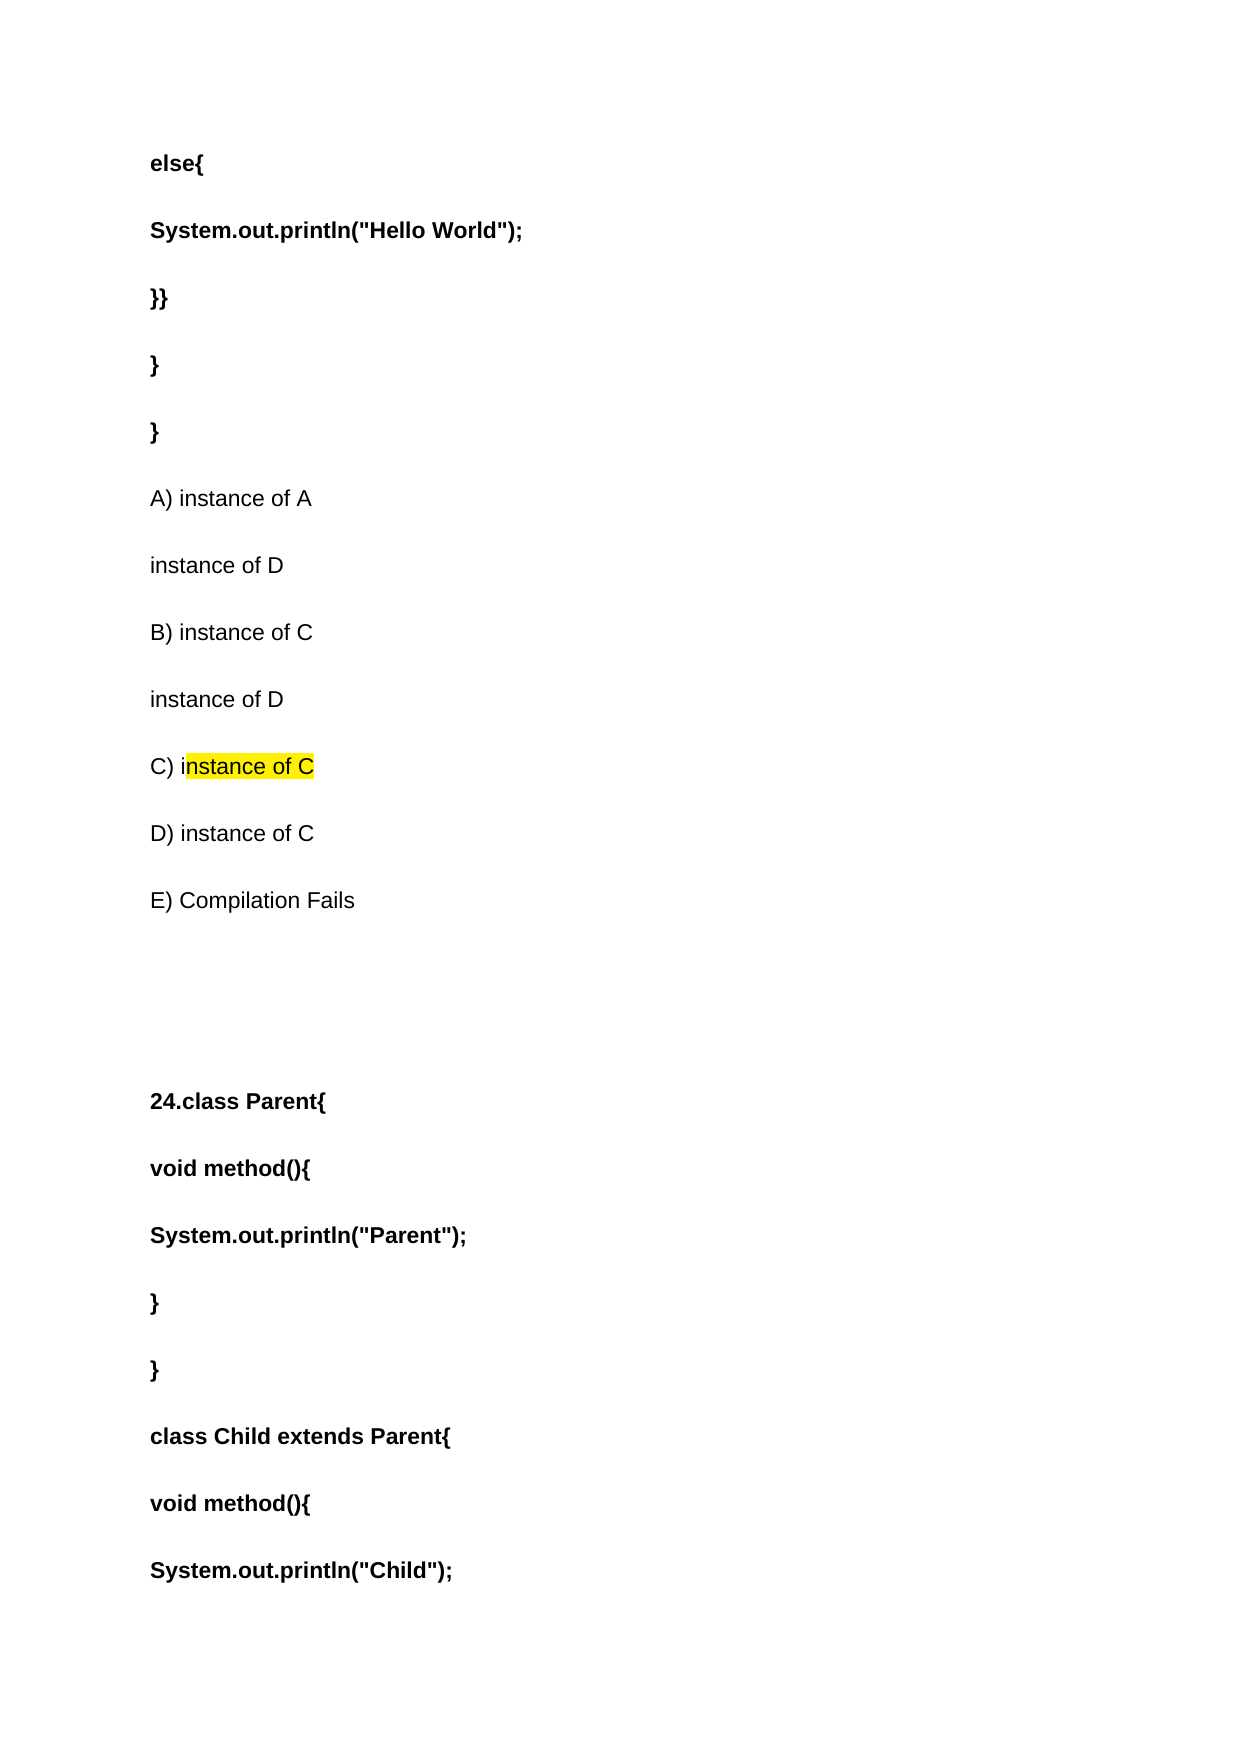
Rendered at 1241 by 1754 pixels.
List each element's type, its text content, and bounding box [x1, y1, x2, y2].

text else{ [150, 150, 1090, 176]
text C) instance of C [150, 753, 1090, 779]
text B) instance of C [150, 619, 1090, 645]
text 24.class Parent{ [150, 1088, 1090, 1114]
text void method(){ [150, 1489, 1090, 1516]
text void method(){ [150, 1155, 1090, 1181]
text } [150, 1356, 1090, 1382]
text instance of D [150, 686, 1090, 712]
text } [150, 418, 1090, 444]
text System.out.println("Child"); [150, 1557, 1090, 1583]
text class Child extends Parent{ [150, 1423, 1090, 1449]
text instance of D [150, 552, 1090, 578]
text A) instance of A [150, 485, 1090, 511]
text } [150, 1289, 1090, 1315]
text }} [150, 284, 1090, 310]
text D) instance of C [150, 820, 1090, 846]
text E) Compilation Fails [150, 887, 1090, 913]
text System.out.println("Hello World"); [150, 217, 1090, 243]
text } [150, 351, 1090, 377]
text System.out.println("Parent"); [150, 1222, 1090, 1248]
